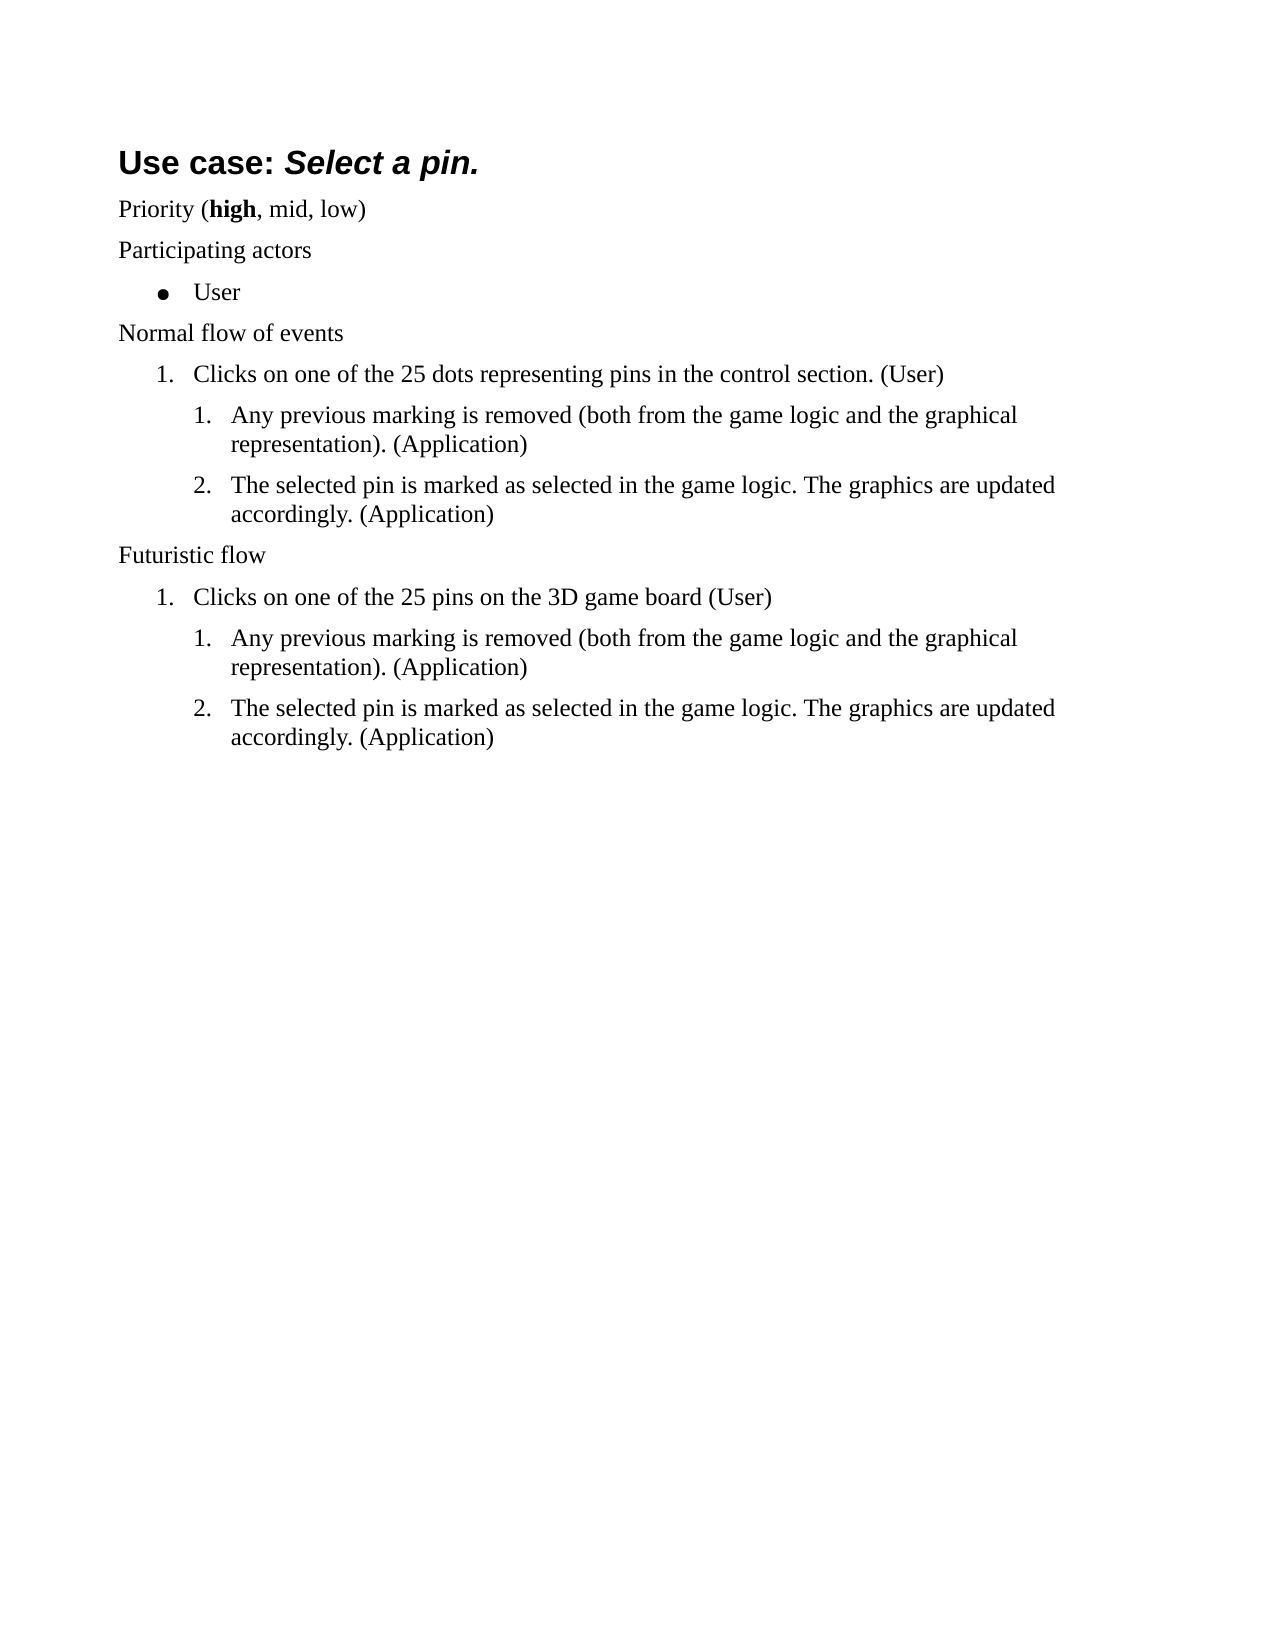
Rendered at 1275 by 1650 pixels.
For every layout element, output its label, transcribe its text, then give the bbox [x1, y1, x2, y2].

text Participating actors [118, 236, 1157, 264]
list The selected pin is marked as selected in the game logic. The graphics are updated accordingly. (Application) [193, 471, 1157, 528]
subtitle Use case: Select a pin. [118, 143, 1157, 182]
list User [156, 277, 1157, 306]
list Clicks on one of the 25 dots representing pins in the control section. (User) [156, 359, 1157, 388]
list Clicks on one of the 25 pins on the 3D game board (User) [156, 582, 1157, 611]
list Any previous marking is removed (both from the game logic and the graphical representation). (Application) [193, 623, 1157, 681]
list The selected pin is marked as selected in the game logic. The graphics are updated accordingly. (Application) [193, 693, 1157, 751]
text Futuristic flow [118, 541, 1157, 569]
text Normal flow of events [118, 318, 1157, 347]
list Any previous marking is removed (both from the game logic and the graphical representation). (Application) [193, 401, 1157, 458]
text Priority (high, mid, low) [118, 194, 1157, 223]
